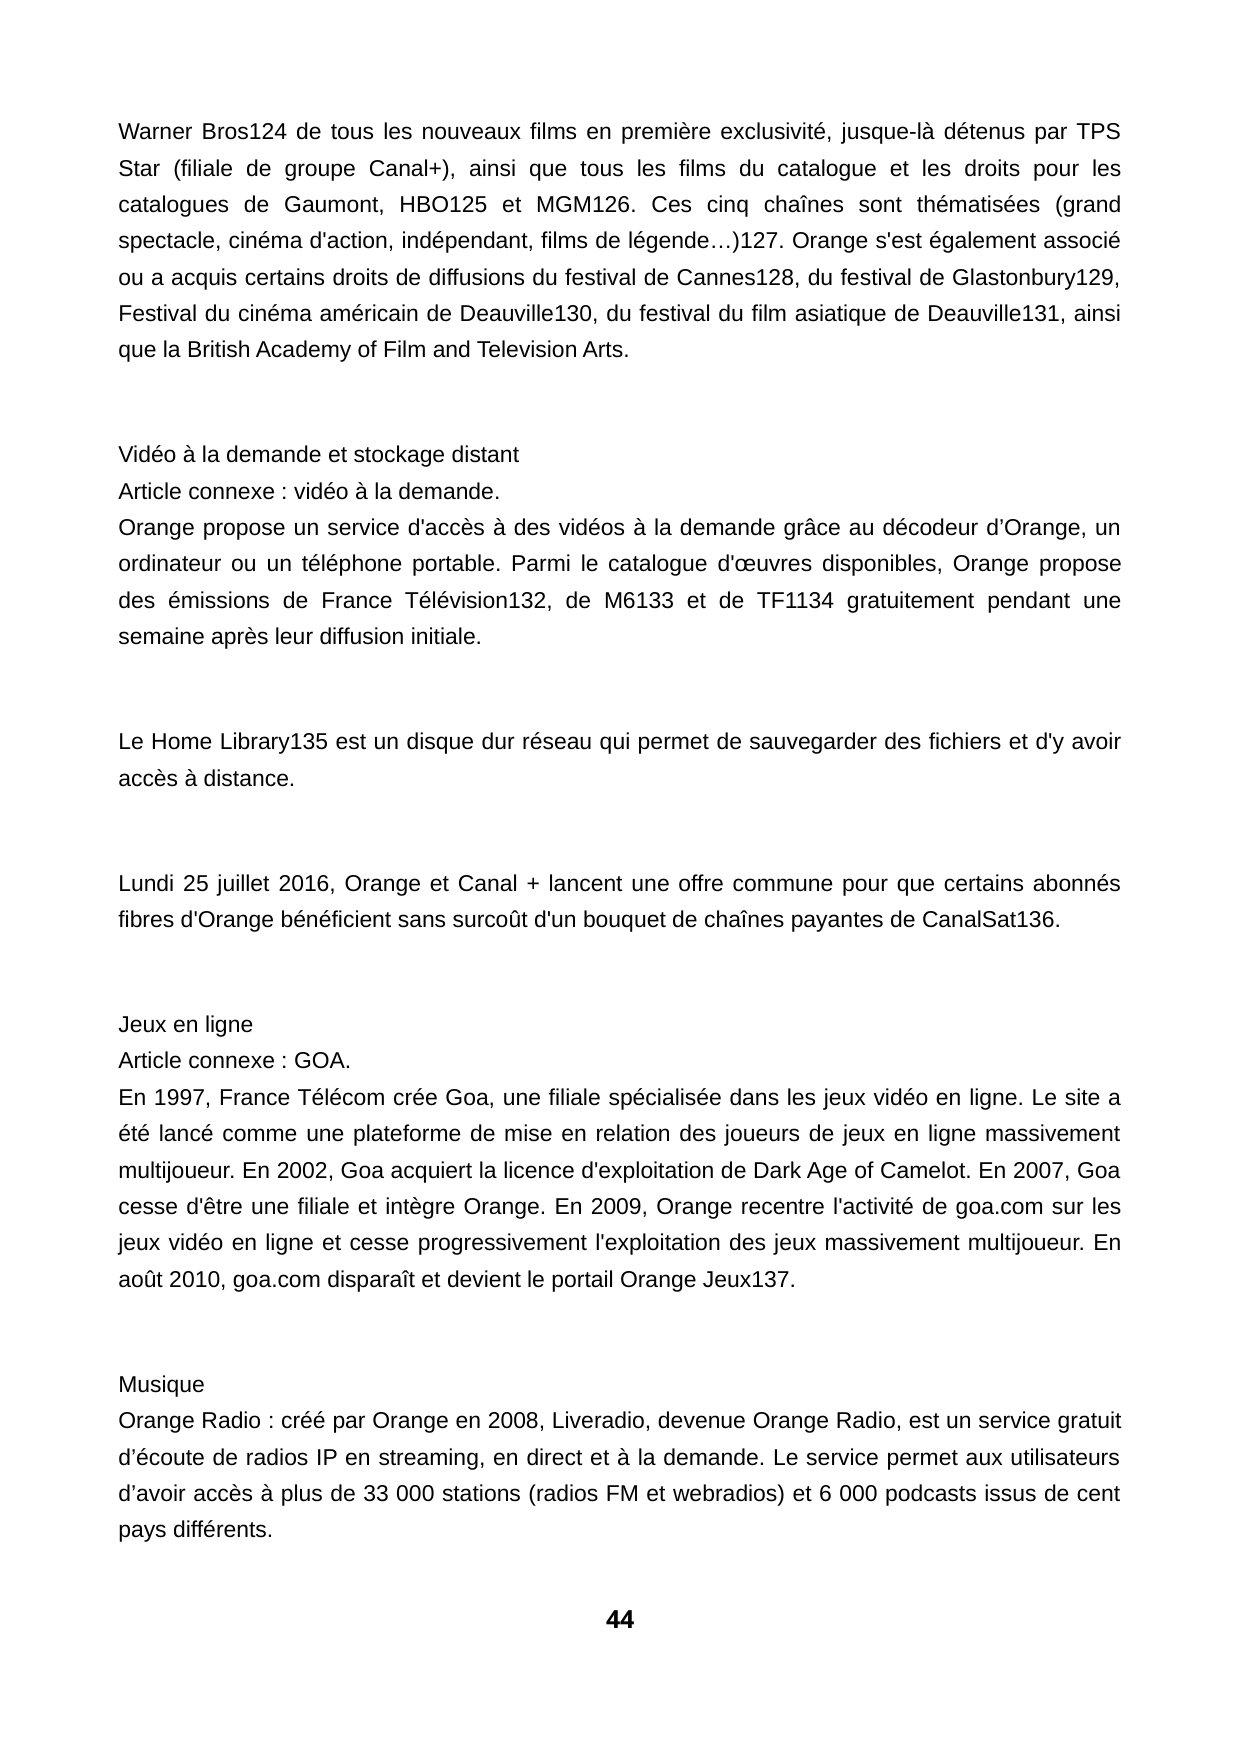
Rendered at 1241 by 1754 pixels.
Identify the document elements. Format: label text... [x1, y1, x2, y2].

text Lundi 25 juillet 2016, Orange et Canal + lancent une offre commune pour que certains abonnés fibres d'Orange bénéficient sans surcoût d'un bouquet de chaînes payantes de CanalSat136. [118, 870, 1122, 932]
text Le Home Library135 est un disque dur réseau qui permet de sauvegarder des fichiers et d'y avoir accès à distance. [118, 728, 1122, 791]
text Warner Bros124 de tous les nouveaux films en première exclusivité, jusque-là détenus par TPS Star (filiale de groupe Canal+), ainsi que tous les films du catalogue et les droits pour les catalogues de Gaumont, HBO125 et MGM126. Ces cinq chaînes sont thématisées (grand spectacle, cinéma d'action, indépendant, films de légende…)127. Orange s'est également associé ou a acquis certains droits de diffusions du festival de Cannes128, du festival de Glastonbury129, Festival du cinéma américain de Deauville130, du festival du film asiatique de Deauville131, ainsi que la British Academy of Film and Television Arts. [118, 118, 1122, 363]
text Vidéo à la demande et stockage distant [118, 441, 1122, 468]
text En 1997, France Télécom crée Goa, une filiale spécialisée dans les jeux vidéo en ligne. Le site a été lancé comme une plateforme de mise en relation des joueurs de jeux en ligne massivement multijoueur. En 2002, Goa acquiert la licence d'exploitation de Dark Age of Camelot. En 2007, Goa cesse d'être une filiale et intègre Orange. En 2009, Orange recentre l'activité de goa.com sur les jeux vidéo en ligne et cesse progressivement l'exploitation des jeux massivement multijoueur. En août 2010, goa.com disparaît et devient le portail Orange Jeux137. [118, 1084, 1122, 1292]
text Article connexe : GOA. [118, 1047, 1122, 1074]
text Orange Radio : créé par Orange en 2008, Liveradio, devenue Orange Radio, est un service gratuit d’écoute de radios IP en streaming, en direct et à la demande. Le service permet aux utilisateurs d’avoir accès à plus de 33 000 stations (radios FM et webradios) et 6 000 podcasts issus de cent pays différents. [118, 1407, 1122, 1542]
text Article connexe : vidéo à la demande. [118, 478, 1122, 504]
text Jeux en ligne [118, 1011, 1122, 1037]
text Orange propose un service d'accès à des vidéos à la demande grâce au décodeur d’Orange, un ordinateur ou un téléphone portable. Parmi le catalogue d'œuvres disponibles, Orange propose des émissions de France Télévision132, de M6133 et de TF1134 gratuitement pendant une semaine après leur diffusion initiale. [118, 514, 1122, 649]
text Musique [118, 1371, 1122, 1397]
